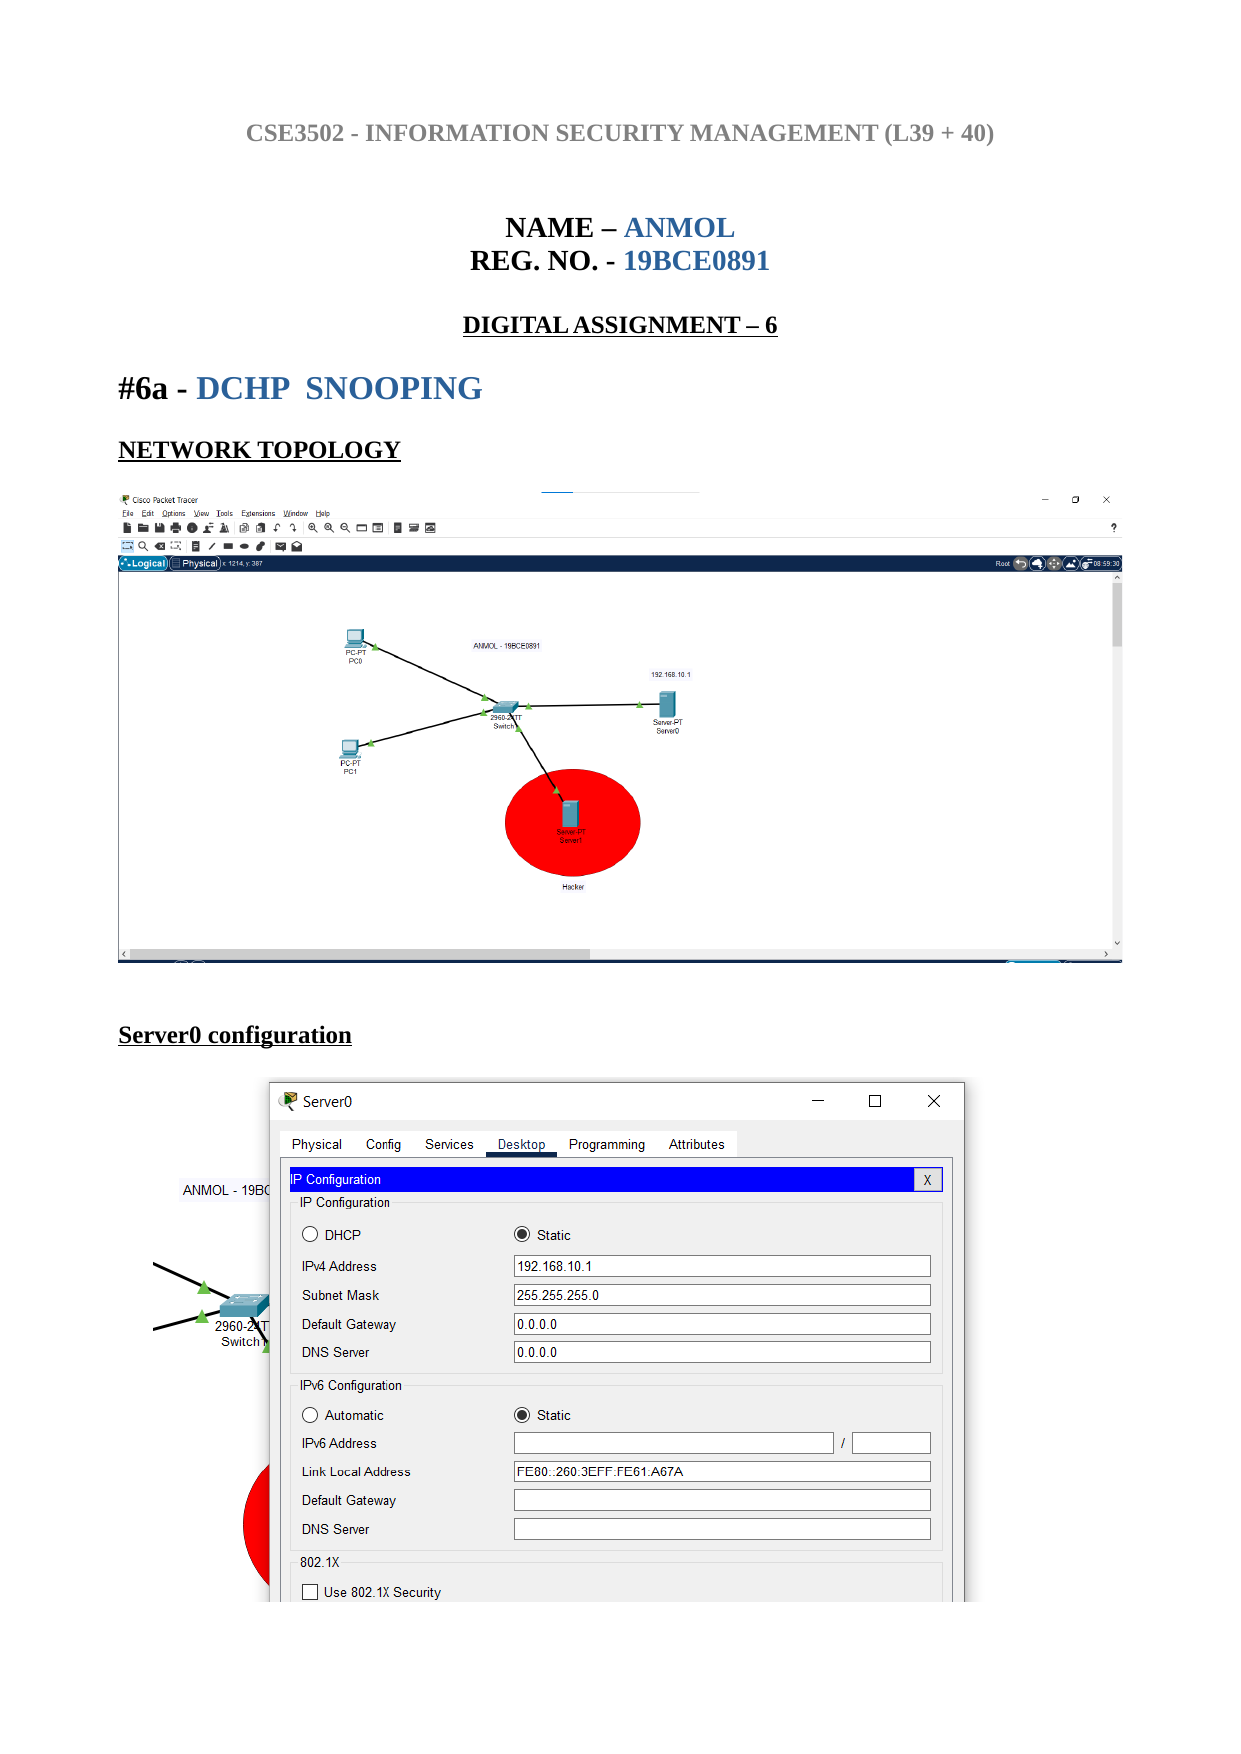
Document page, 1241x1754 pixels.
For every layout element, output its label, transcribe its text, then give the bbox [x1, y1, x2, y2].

text DIGITAL ASSIGNMENT – 6 [118, 311, 1122, 339]
picture [153, 1077, 1088, 1602]
picture [145, 561, 153, 568]
text NAME – ANMOL [118, 210, 1122, 243]
picture [118, 492, 1123, 963]
text Server0 configuration [118, 1020, 1122, 1049]
text #6a - DCHP SNOOPING [118, 368, 1122, 406]
text REG. NO. - 19BCE0891 [118, 243, 1122, 277]
text NETWORK TOPOLOGY [118, 435, 1122, 464]
